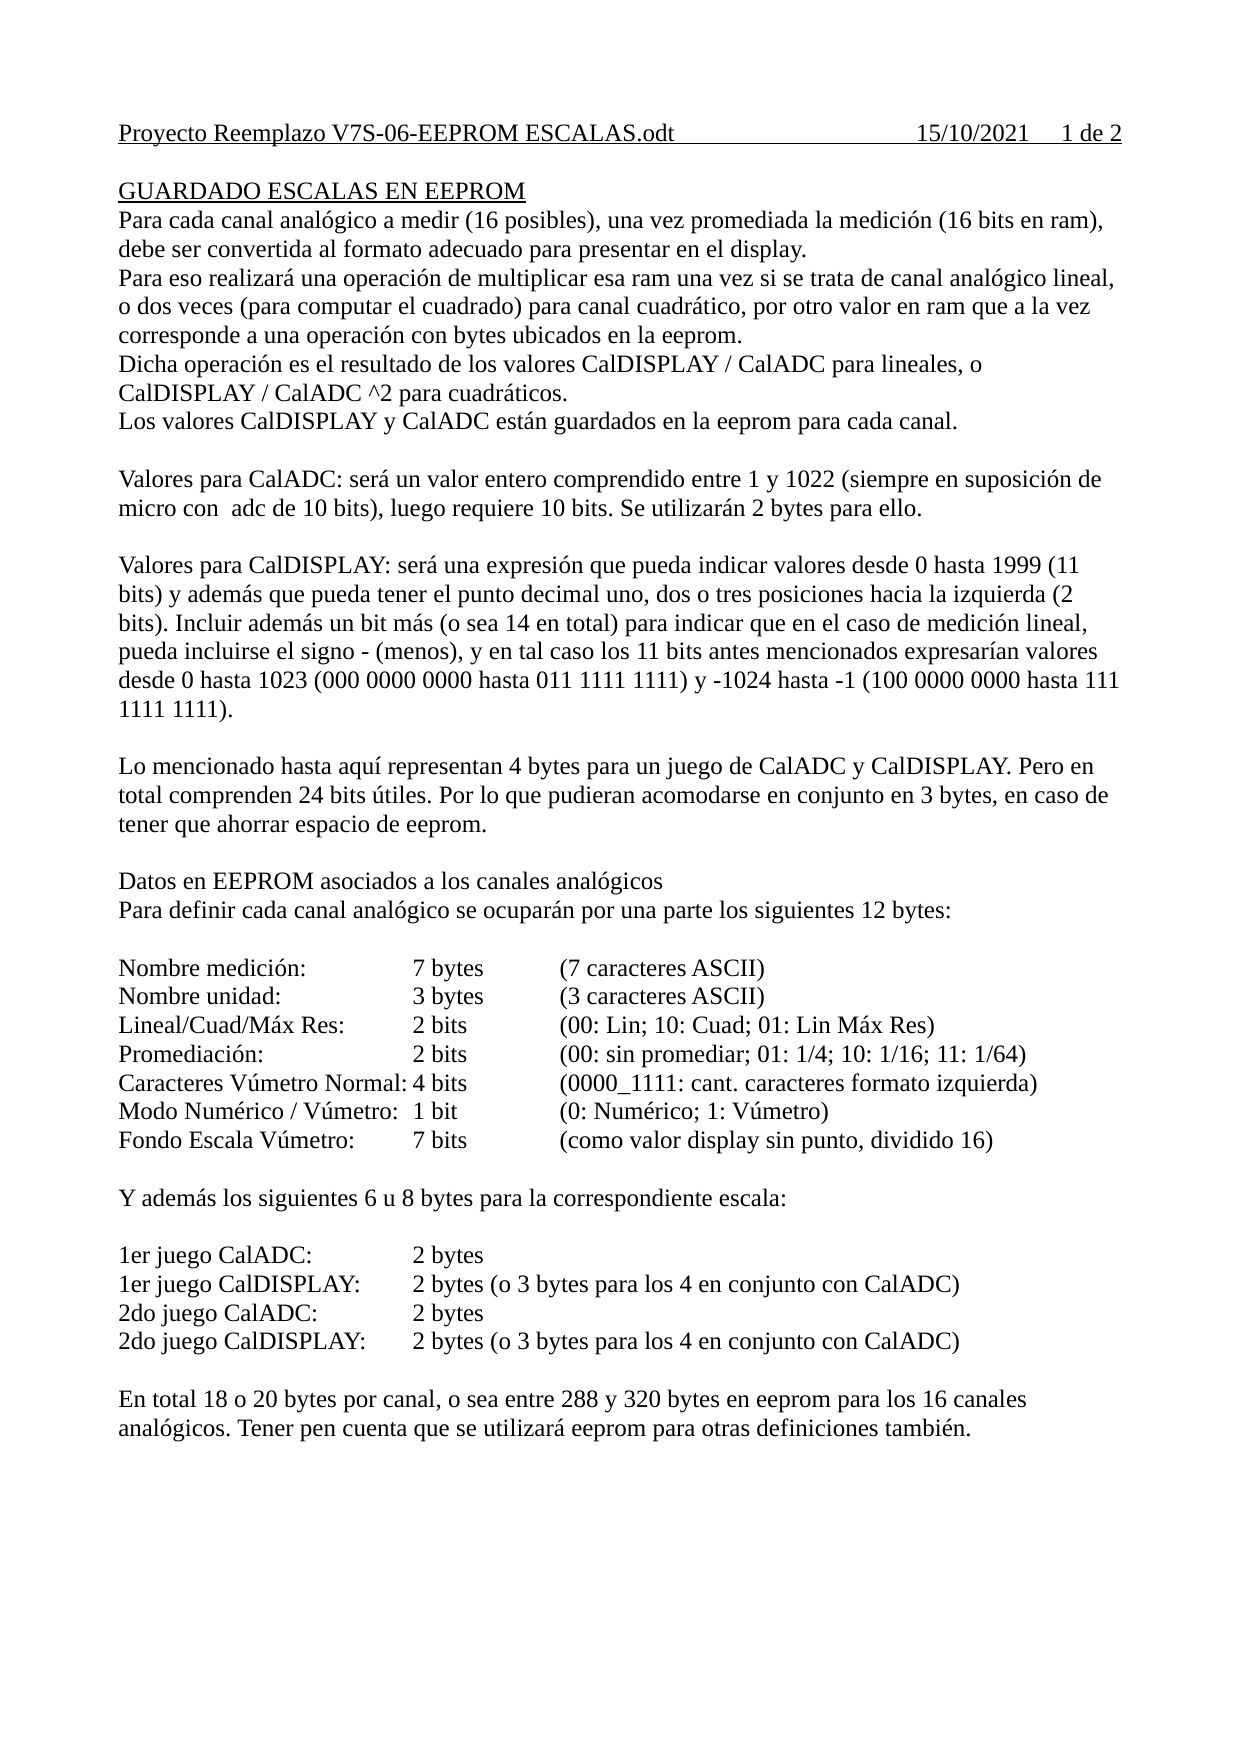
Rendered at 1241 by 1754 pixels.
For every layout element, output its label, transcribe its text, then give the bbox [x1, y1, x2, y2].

text Modo Numérico / Vúmetro: 1 bit (0: Numérico; 1: Vúmetro) [118, 1096, 1122, 1125]
text Lo mencionado hasta aquí representan 4 bytes para un juego de CalADC y CalDISPLAY. Pero en total comprenden 24 bits útiles. Por lo que pudieran acomodarse en conjunto en 3 bytes, en caso de tener que ahorrar espacio de eeprom. [118, 751, 1122, 838]
text Para eso realizará una operación de multiplicar esa ram una vez si se trata de canal analógico lineal, o dos veces (para computar el cuadrado) para canal cuadrático, por otro valor en ram que a la vez corresponde a una operación con bytes ubicados en la eeprom. [118, 263, 1122, 349]
text Para definir cada canal analógico se ocuparán por una parte los siguientes 12 bytes: [118, 895, 1122, 924]
text Lineal/Cuad/Máx Res: 2 bits (00: Lin; 10: Cuad; 01: Lin Máx Res) [118, 1010, 1122, 1039]
text En total 18 o 20 bytes por canal, o sea entre 288 y 320 bytes en eeprom para los 16 canales analógicos. Tener pen cuenta que se utilizará eeprom para otras definiciones también. [118, 1384, 1122, 1441]
text 1er juego CalDISPLAY: 2 bytes (o 3 bytes para los 4 en conjunto con CalADC) [118, 1269, 1122, 1298]
text 1er juego CalADC: 2 bytes [118, 1240, 1122, 1269]
text Valores para CalDISPLAY: será una expresión que pueda indicar valores desde 0 hasta 1999 (11 bits) y además que pueda tener el punto decimal uno, dos o tres posiciones hacia la izquierda (2 bits). Incluir además un bit más (o sea 14 en total) para indicar que en el caso de medición lineal, pueda incluirse el signo - (menos), y en tal caso los 11 bits antes mencionados expresarían valores desde 0 hasta 1023 (000 0000 0000 hasta 011 1111 1111) y -1024 hasta -1 (100 0000 0000 hasta 111 1111 1111). [118, 550, 1122, 723]
text 2do juego CalADC: 2 bytes [118, 1298, 1122, 1326]
text Nombre medición: 7 bytes (7 caracteres ASCII) [118, 953, 1122, 981]
text Los valores CalDISPLAY y CalADC están guardados en la eeprom para cada canal. [118, 406, 1122, 435]
text Nombre unidad: 3 bytes (3 caracteres ASCII) [118, 981, 1122, 1010]
text Fondo Escala Vúmetro: 7 bits (como valor display sin punto, dividido 16) [118, 1125, 1122, 1154]
text GUARDADO ESCALAS EN EEPROM [118, 176, 1122, 205]
text Datos en EEPROM asociados a los canales analógicos [118, 866, 1122, 895]
text Caracteres Vúmetro Normal: 4 bits (0000_1111: cant. caracteres formato izquierda) [118, 1068, 1122, 1096]
text Promediación: 2 bits (00: sin promediar; 01: 1/4; 10: 1/16; 11: 1/64) [118, 1039, 1122, 1068]
text 2do juego CalDISPLAY: 2 bytes (o 3 bytes para los 4 en conjunto con CalADC) [118, 1326, 1122, 1355]
text Valores para CalADC: será un valor entero comprendido entre 1 y 1022 (siempre en suposición de micro con adc de 10 bits), luego requiere 10 bits. Se utilizarán 2 bytes para ello. [118, 464, 1122, 521]
text Dicha operación es el resultado de los valores CalDISPLAY / CalADC para lineales, o CalDISPLAY / CalADC ^2 para cuadráticos. [118, 349, 1122, 406]
text Y además los siguientes 6 u 8 bytes para la correspondiente escala: [118, 1183, 1122, 1211]
text Para cada canal analógico a medir (16 posibles), una vez promediada la medición (16 bits en ram), debe ser convertida al formato adecuado para presentar en el display. [118, 205, 1122, 263]
